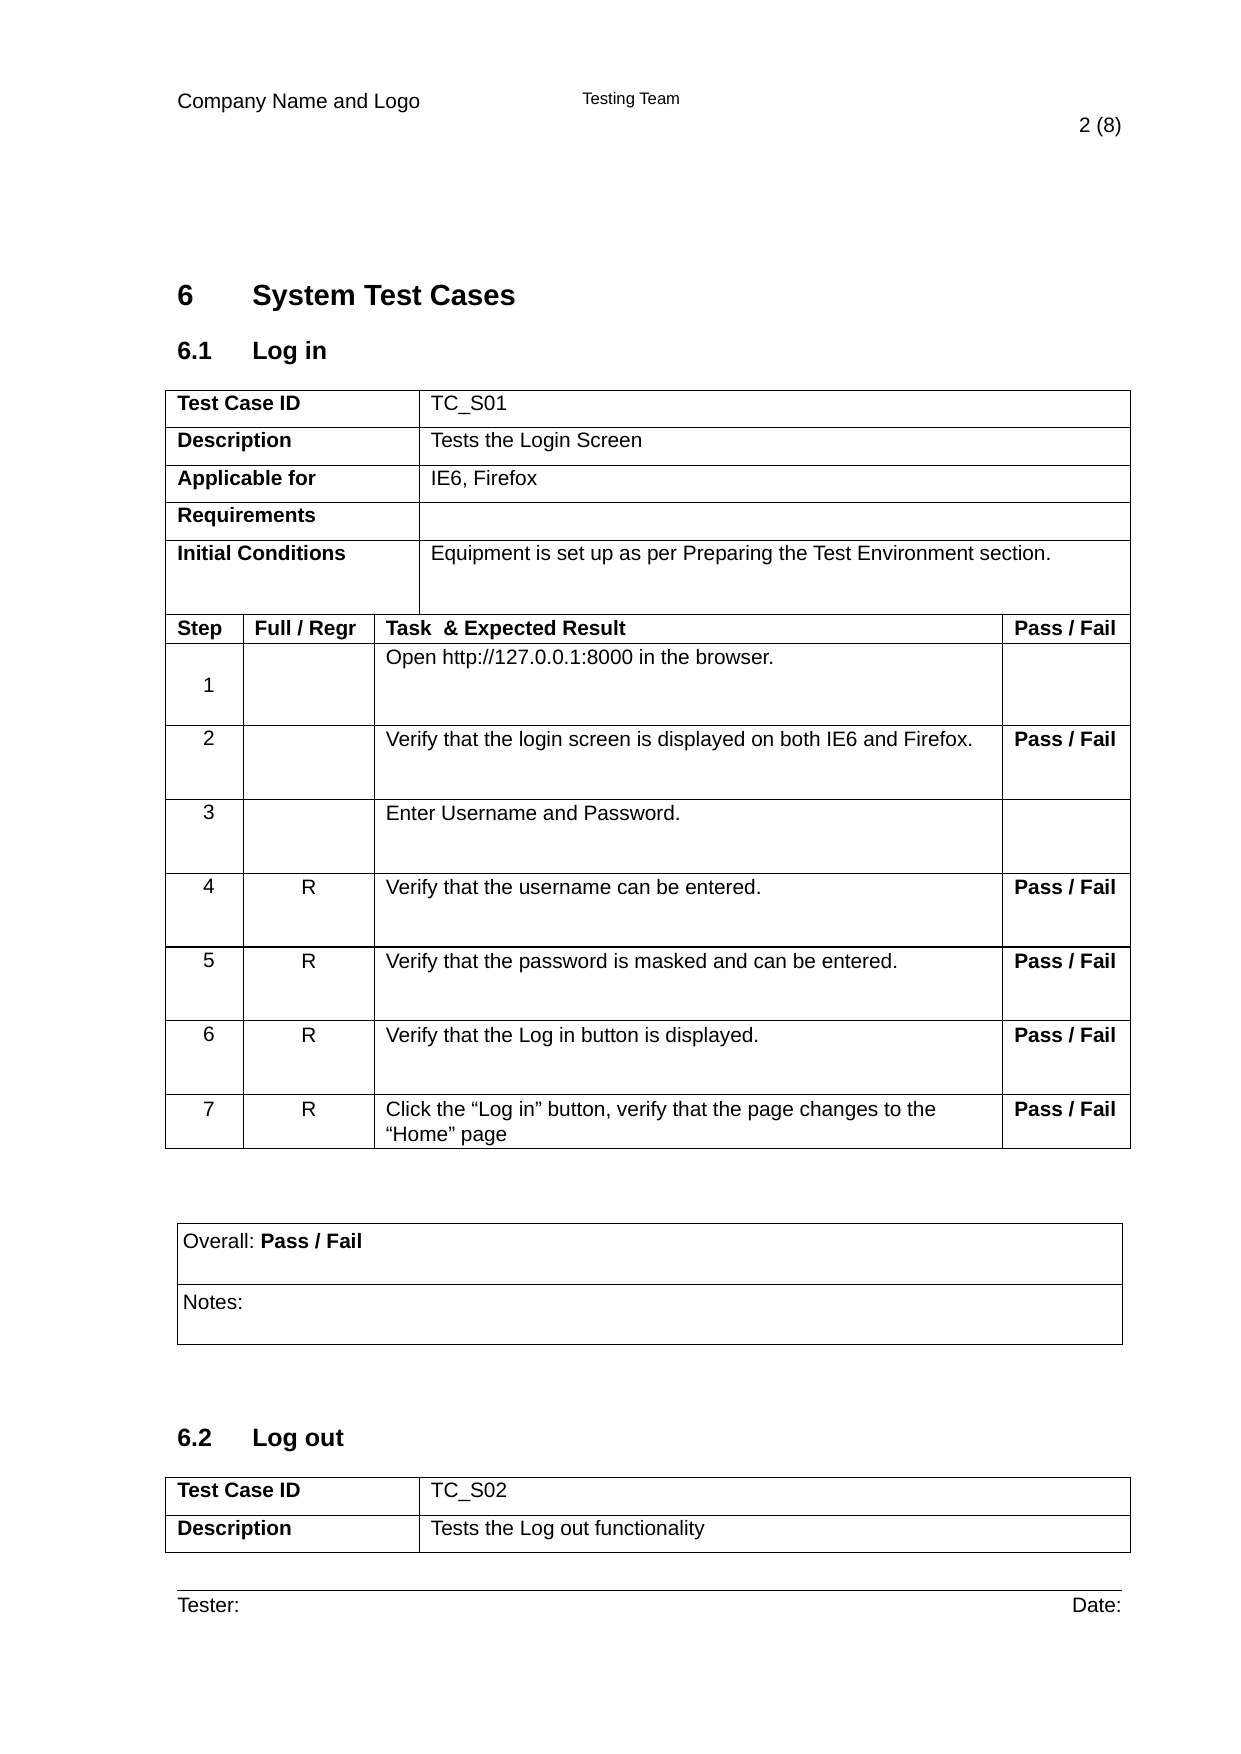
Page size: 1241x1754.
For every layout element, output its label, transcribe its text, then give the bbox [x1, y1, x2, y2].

table_cell Description [166, 1516, 419, 1552]
subtitle Log out [177, 1423, 1122, 1452]
table_cell [166, 800, 243, 872]
table_cell Open http://127.0.0.1:8000 in the browser. [375, 644, 1002, 724]
table_cell R [244, 948, 374, 1020]
table_cell [244, 800, 374, 872]
table_cell [166, 948, 243, 1020]
table_header Test Case ID [166, 391, 419, 427]
table_cell [1003, 644, 1130, 724]
table_cell Enter Username and Password. [375, 800, 1002, 872]
table_cell Pass / Fail [1003, 948, 1130, 1020]
table_cell [166, 726, 243, 798]
table_cell Verify that the login screen is displayed on both IE6 and Firefox. [375, 726, 1002, 798]
table_cell Task & Expected Result [375, 615, 1002, 643]
table_cell [166, 1095, 243, 1148]
table_cell Description [166, 428, 419, 465]
table_cell Pass / Fail [1003, 874, 1130, 946]
table_cell Click the “Log in” button, verify that the page changes to the “Home” page [375, 1095, 1002, 1148]
table_cell [244, 726, 374, 798]
table_cell Verify that the password is masked and can be entered. [375, 948, 1002, 1020]
table_cell Tests the Log out functionality [420, 1516, 1130, 1552]
table_cell Initial Conditions [166, 541, 419, 614]
table_cell [420, 503, 1130, 540]
subtitle System Test Cases [177, 277, 1122, 311]
table_cell Pass / Fail [1003, 726, 1130, 798]
table_cell Pass / Fail [1003, 615, 1130, 643]
table_cell R [244, 1021, 374, 1094]
table_header TC_S01 [420, 391, 1130, 427]
table_cell [244, 644, 374, 724]
table_cell Verify that the Log in button is displayed. [375, 1021, 1002, 1094]
table_cell Full / Regr [244, 615, 374, 643]
table_cell [166, 1021, 243, 1094]
table_header Test Case ID [166, 1478, 419, 1514]
table_cell R [244, 874, 374, 946]
table_cell Applicable for [166, 466, 419, 502]
table_cell Tests the Login Screen [420, 428, 1130, 465]
table_header Overall: Pass / Fail [178, 1224, 1122, 1284]
table_cell [166, 644, 243, 724]
table_cell Verify that the username can be entered. [375, 874, 1002, 946]
table_cell Notes: [178, 1285, 1122, 1344]
table_cell [166, 874, 243, 946]
table_cell IE6, Firefox [420, 466, 1130, 502]
table_cell Pass / Fail [1003, 1095, 1130, 1148]
table_cell R [244, 1095, 374, 1148]
table_cell Requirements [166, 503, 419, 540]
table_cell Equipment is set up as per Preparing the Test Environment section. [420, 541, 1130, 614]
table_cell Step [166, 615, 243, 643]
subtitle Log in [177, 336, 1122, 365]
table_header TC_S02 [420, 1478, 1130, 1514]
table_cell [1003, 800, 1130, 872]
table_cell Pass / Fail [1003, 1021, 1130, 1094]
